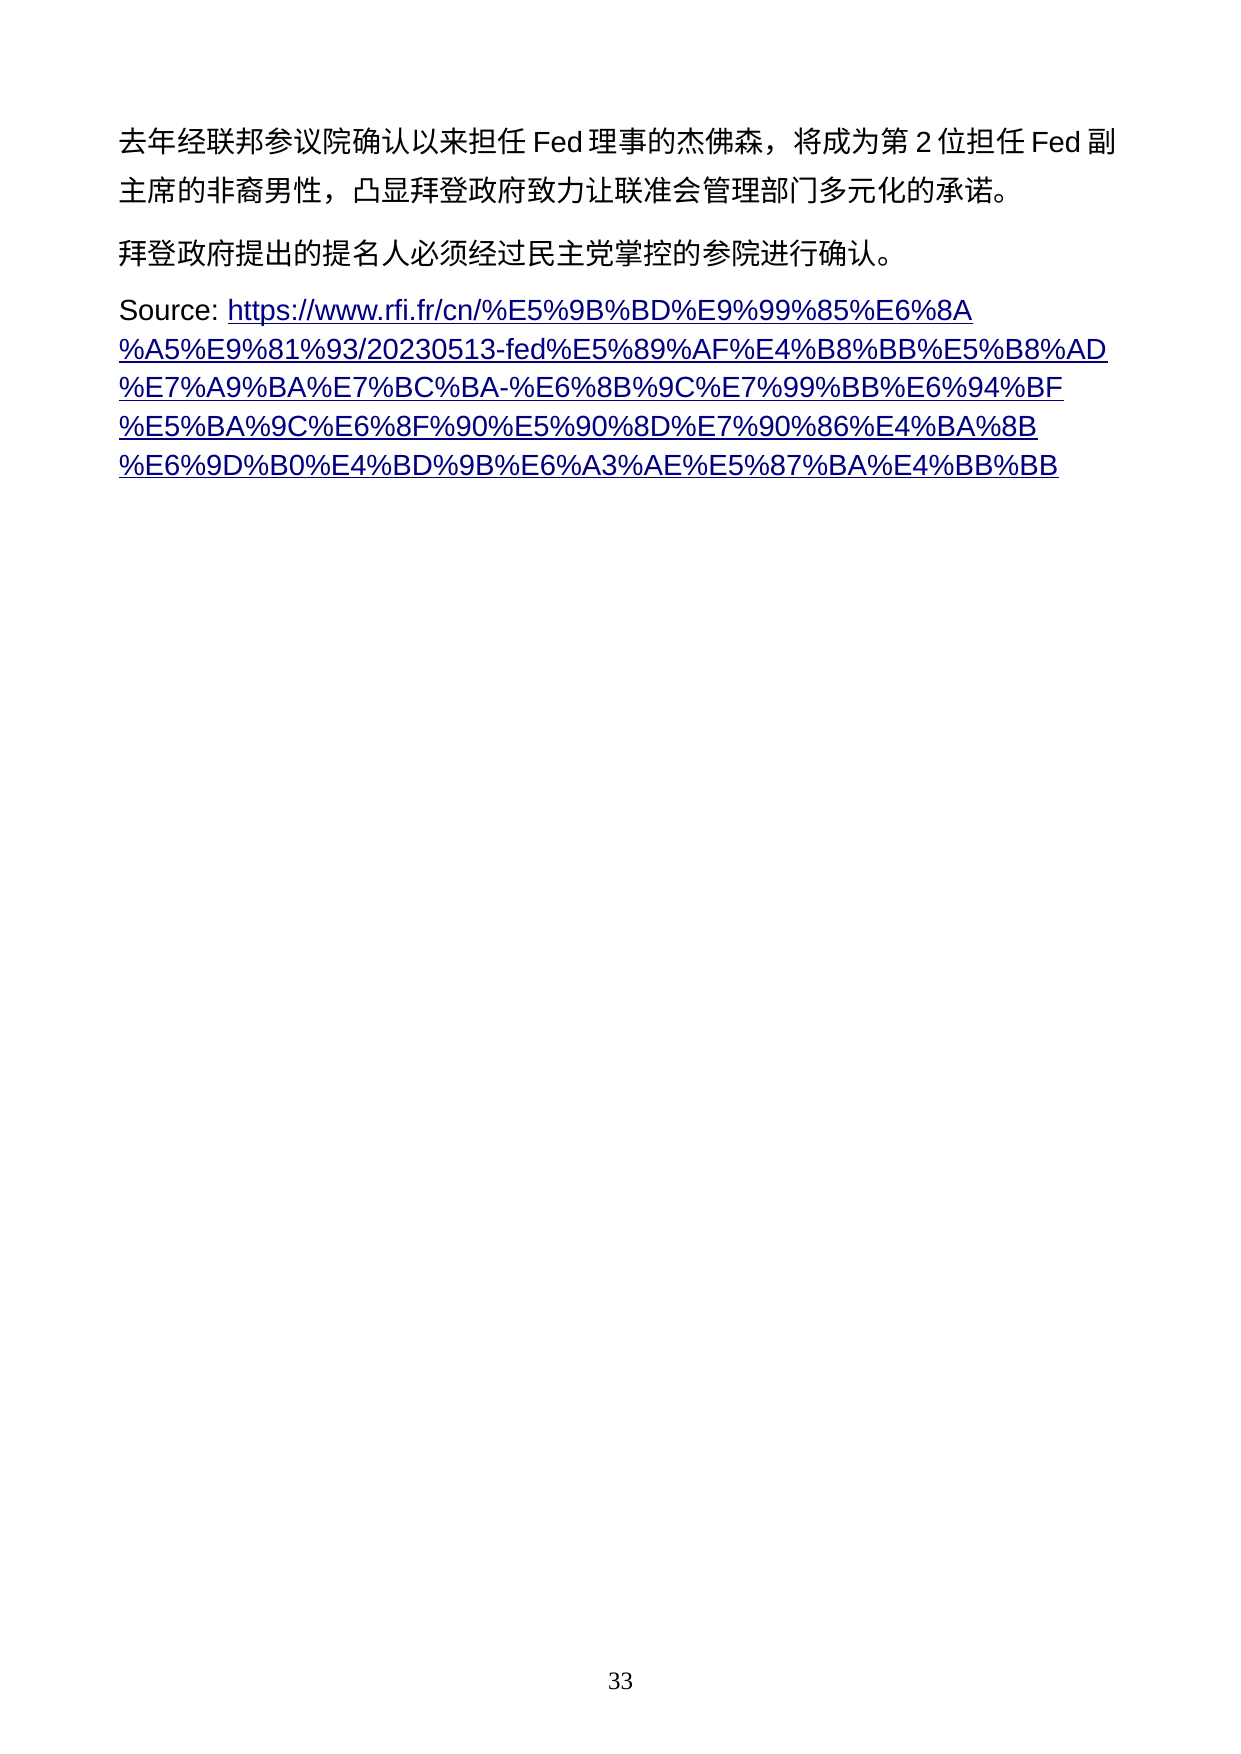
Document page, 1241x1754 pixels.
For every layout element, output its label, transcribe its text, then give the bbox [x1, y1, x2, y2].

text 拜登政府提出的提名人必须经过民主党掌控的参院进行确认。 [118, 230, 1122, 272]
text Source: https://www.rfi.fr/cn/%E5%9B%BD%E9%99%85%E6%8A%A5%E9%81%93/20230513-fed%E5%89%AF%E4%B8%BB%E5%B8%AD%E7%A9%BA%E7%BC%BA-%E6%8B%9C%E7%99%BB%E6%94%BF%E5%BA%9C%E6%8F%90%E5%90%8D%E7%90%86%E4%BA%8B%E6%9D%B0%E4%BD%9B%E6%A3%AE%E5%87%BA%E4%BB%BB [118, 293, 1122, 481]
text 去年经联邦参议院确认以来担任Fed理事的杰佛森，将成为第2位担任Fed副主席的非裔男性，凸显拜登政府致力让联准会管理部门多元化的承诺。 [118, 118, 1122, 209]
